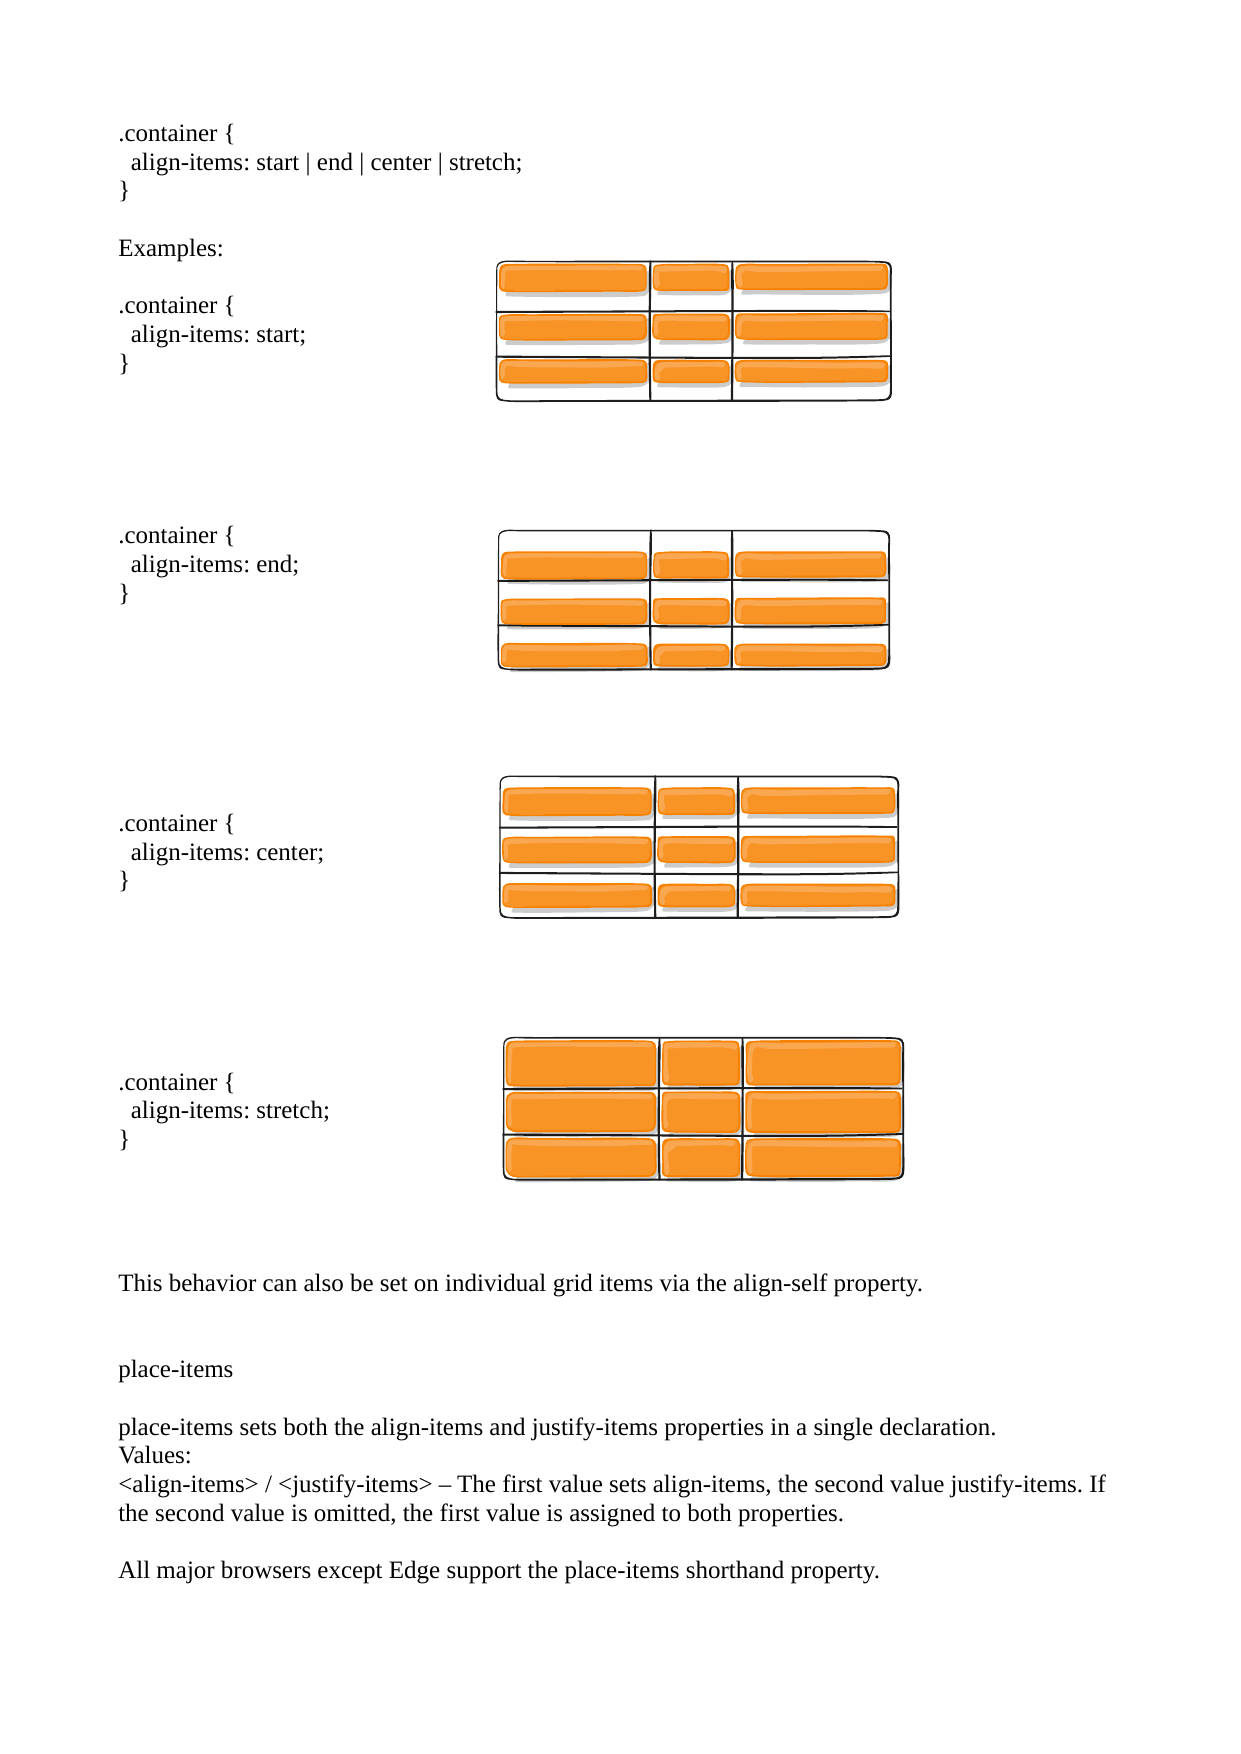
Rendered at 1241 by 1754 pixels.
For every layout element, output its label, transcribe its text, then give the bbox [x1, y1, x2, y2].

text } [118, 866, 499, 894]
text [905, 1124, 1122, 1153]
text [892, 348, 1122, 377]
text place-items [118, 1354, 1122, 1383]
text [900, 808, 1122, 837]
text align-items: center; [118, 837, 499, 866]
text All major browsers except Edge support the place-items shorthand property. [118, 1556, 1122, 1584]
text align-items: stretch; [118, 1096, 503, 1124]
text } [118, 176, 1122, 204]
text .container { [118, 808, 499, 837]
text Examples: [118, 233, 1122, 262]
text place-items sets both the align-items and justify-items properties in a single declaration. [118, 1412, 1122, 1441]
text [905, 1096, 1122, 1124]
text align-items: start | end | center | stretch; [118, 147, 1122, 176]
text Values: [118, 1441, 1122, 1469]
text [892, 319, 1122, 348]
text } [118, 578, 497, 607]
text align-items: end; [118, 549, 497, 578]
text [890, 549, 1122, 578]
text [900, 866, 1122, 894]
text [892, 291, 1122, 319]
text [905, 1067, 1122, 1096]
text } [118, 348, 495, 377]
text .container { [118, 118, 1122, 147]
text [900, 837, 1122, 866]
text <align-items> / <justify-items> – The first value sets align-items, the second value justify-items. If the second value is omitted, the first value is assigned to both properties. [118, 1469, 1122, 1527]
text .container { [118, 291, 495, 319]
text .container { [118, 1067, 502, 1096]
text } [118, 1124, 502, 1153]
text align-items: start; [118, 319, 495, 348]
text [891, 578, 1122, 607]
text This behavior can also be set on individual grid items via the align-self property. [118, 1268, 1122, 1297]
text .container { [118, 521, 1122, 549]
